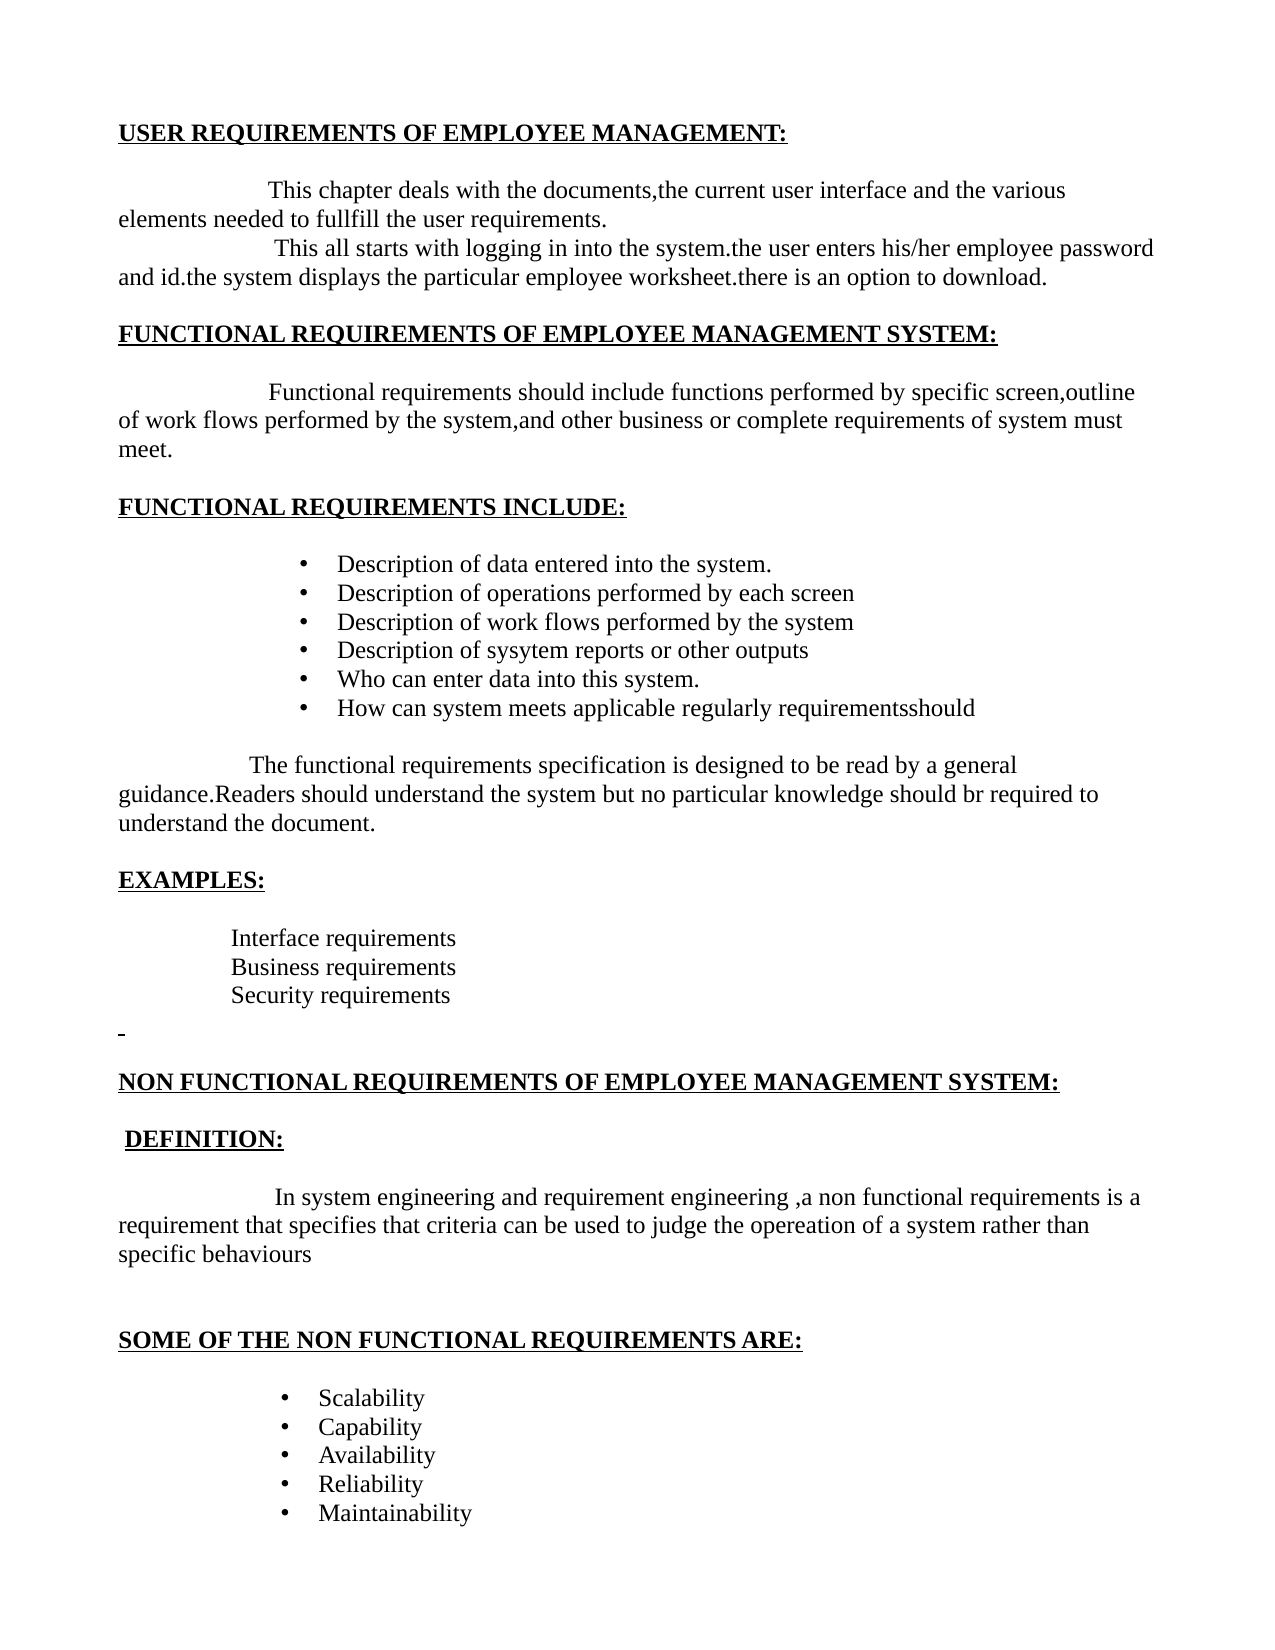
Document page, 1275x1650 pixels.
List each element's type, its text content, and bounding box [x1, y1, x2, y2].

text This chapter deals with the documents,the current user interface and the various elements needed to fullfill the user requirements. [118, 176, 1157, 233]
list Maintainability [281, 1498, 1157, 1527]
list Description of work flows performed by the system [299, 607, 1157, 636]
list Availability [281, 1441, 1157, 1469]
text FUNCTIONAL REQUIREMENTS OF EMPLOYEE MANAGEMENT SYSTEM: [118, 319, 1157, 348]
text The functional requirements specification is designed to be read by a general guidance.Readers should understand the system but no particular knowledge should br required to understand the document. [118, 751, 1157, 837]
text Functional requirements should include functions performed by specific screen,outline of work flows performed by the system,and other business or complete requirements of system must meet. [118, 377, 1157, 463]
list Reliability [281, 1469, 1157, 1498]
text In system engineering and requirement engineering ,a non functional requirements is a requirement that specifies that criteria can be used to judge the opereation of a system rather than specific behaviours [118, 1182, 1157, 1268]
list How can system meets applicable regularly requirementsshould [299, 693, 1157, 722]
list Description of sysytem reports or other outputs [299, 636, 1157, 664]
text EXAMPLES: [118, 866, 1157, 894]
text FUNCTIONAL REQUIREMENTS INCLUDE: [118, 492, 1157, 521]
list Description of data entered into the system. [299, 549, 1157, 578]
list Who can enter data into this system. [299, 664, 1157, 693]
text Interface requirements [118, 923, 1157, 952]
text NON FUNCTIONAL REQUIREMENTS OF EMPLOYEE MANAGEMENT SYSTEM: [118, 1067, 1157, 1096]
text Security requirements [118, 981, 1157, 1009]
list Scalability [281, 1383, 1157, 1412]
text USER REQUIREMENTS OF EMPLOYEE MANAGEMENT: [118, 118, 1157, 147]
text Business requirements [118, 952, 1157, 981]
text DEFINITION: [118, 1124, 1157, 1153]
text SOME OF THE NON FUNCTIONAL REQUIREMENTS ARE: [118, 1326, 1157, 1354]
text This all starts with logging in into the system.the user enters his/her employee password and id.the system displays the particular employee worksheet.there is an option to download. [118, 233, 1157, 291]
list Description of operations performed by each screen [299, 578, 1157, 607]
list Capability [281, 1412, 1157, 1441]
